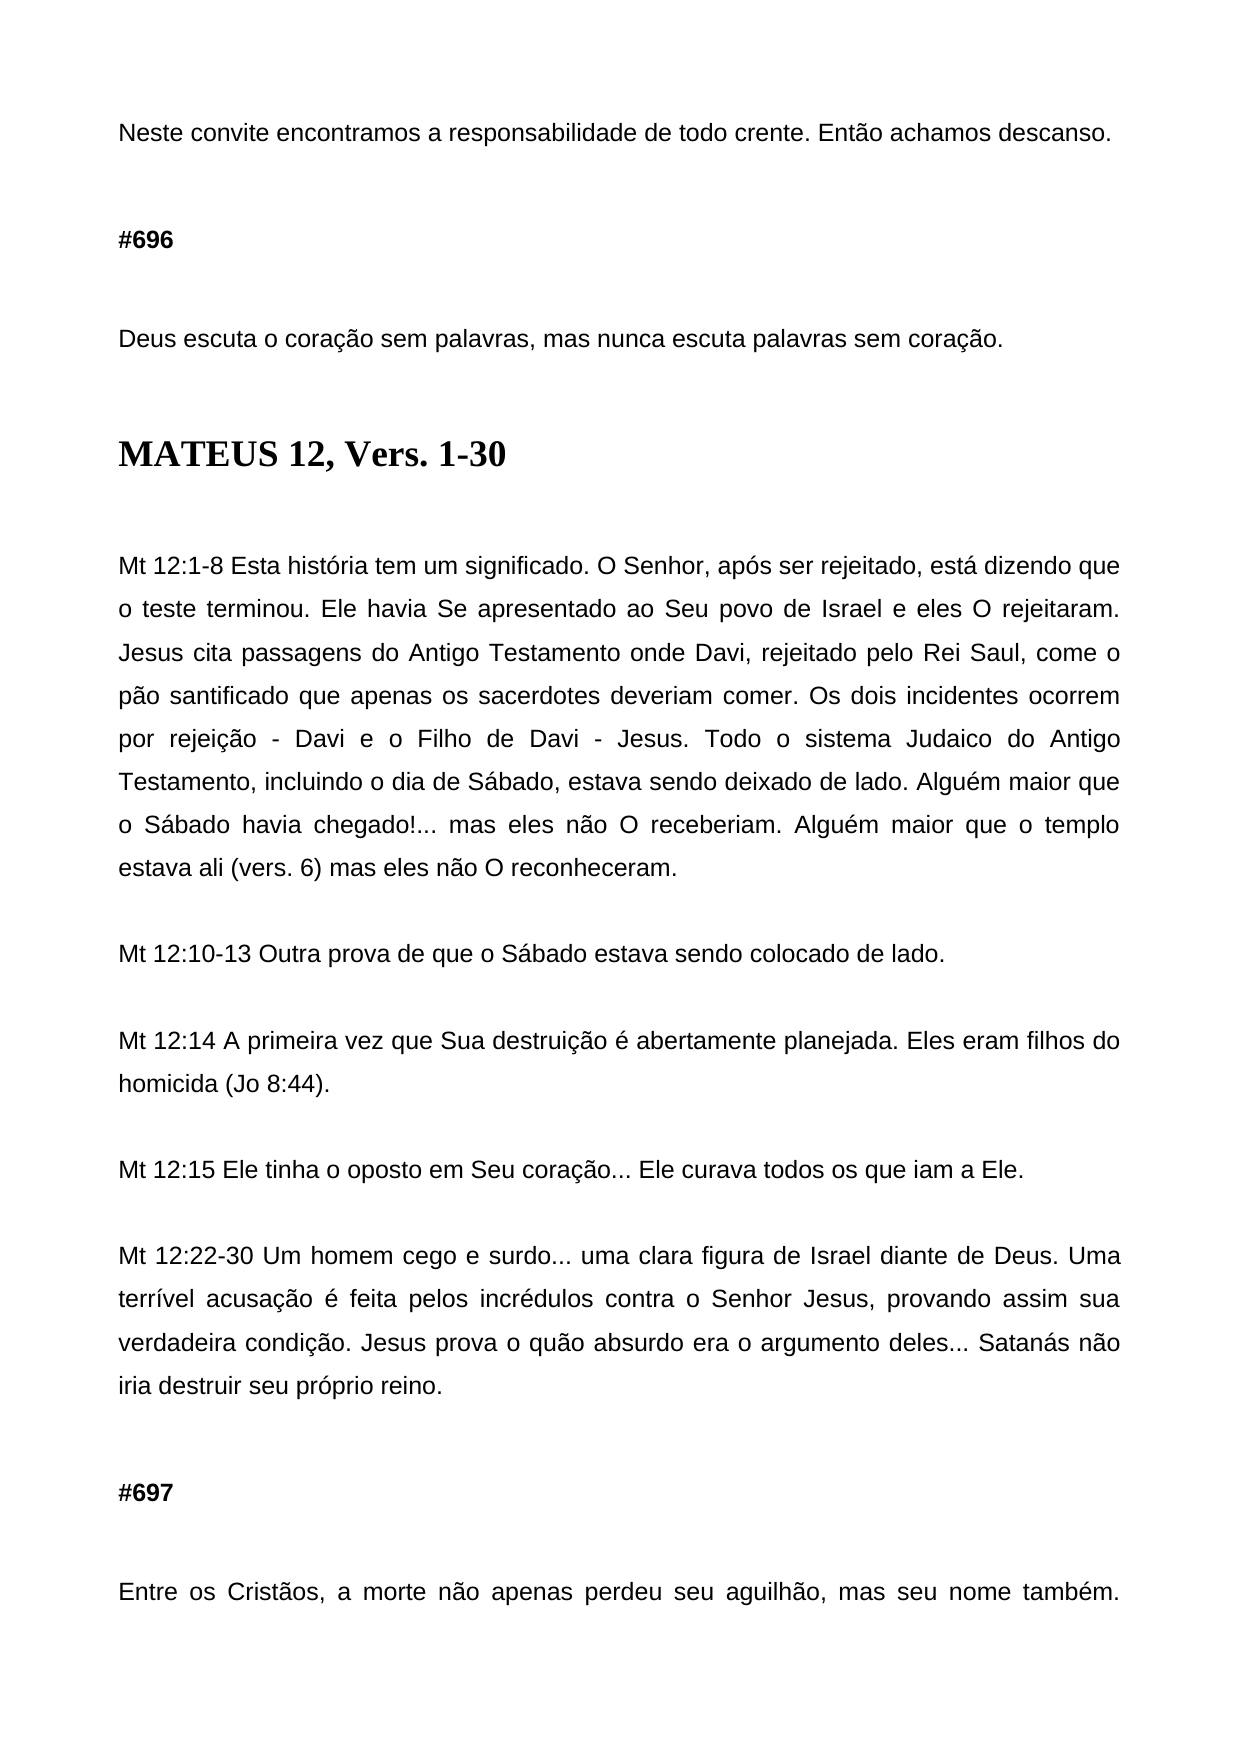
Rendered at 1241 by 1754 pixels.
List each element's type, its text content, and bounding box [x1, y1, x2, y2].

subtitle MATEUS 12, Vers. 1-30 [118, 431, 1122, 474]
text Neste convite encontramos a responsabilidade de todo crente. Então achamos descanso. [118, 118, 1122, 147]
text Entre os Cristãos, a morte não apenas perdeu seu aguilhão, mas seu nome também. [118, 1577, 1122, 1605]
text Mt 12:15 Ele tinha o oposto em Seu coração... Ele curava todos os que iam a Ele. [118, 1155, 1122, 1184]
text Mt 12:22-30 Um homem cego e surdo... uma clara figura de Israel diante de Deus. Uma terrível acusação é feita pelos incrédulos contra o Senhor Jesus, provando assim sua verdadeira condição. Jesus prova o quão absurdo era o argumento deles... Satanás não iria destruir seu próprio reino. [118, 1241, 1122, 1399]
subtitle #697 [118, 1478, 1122, 1507]
text Mt 12:1-8 Esta história tem um significado. O Senhor, após ser rejeitado, está dizendo que o teste terminou. Ele havia Se apresentado ao Seu povo de Israel e eles O rejeitaram. Jesus cita passagens do Antigo Testamento onde Davi, rejeitado pelo Rei Saul, come o pão santificado que apenas os sacerdotes deveriam comer. Os dois incidentes ocorrem por rejeição - Davi e o Filho de Davi - Jesus. Todo o sistema Judaico do Antigo Testamento, incluindo o dia de Sábado, estava sendo deixado de lado. Alguém maior que o Sábado havia chegado!... mas eles não O receberiam. Alguém maior que o templo estava ali (vers. 6) mas eles não O reconheceram. [118, 551, 1122, 882]
text Mt 12:10-13 Outra prova de que o Sábado estava sendo colocado de lado. [118, 939, 1122, 968]
subtitle #696 [118, 225, 1122, 254]
text Deus escuta o coração sem palavras, mas nunca escuta palavras sem coração. [118, 324, 1122, 353]
text Mt 12:14 A primeira vez que Sua destruição é abertamente planejada. Eles eram filhos do homicida (Jo 8:44). [118, 1026, 1122, 1098]
